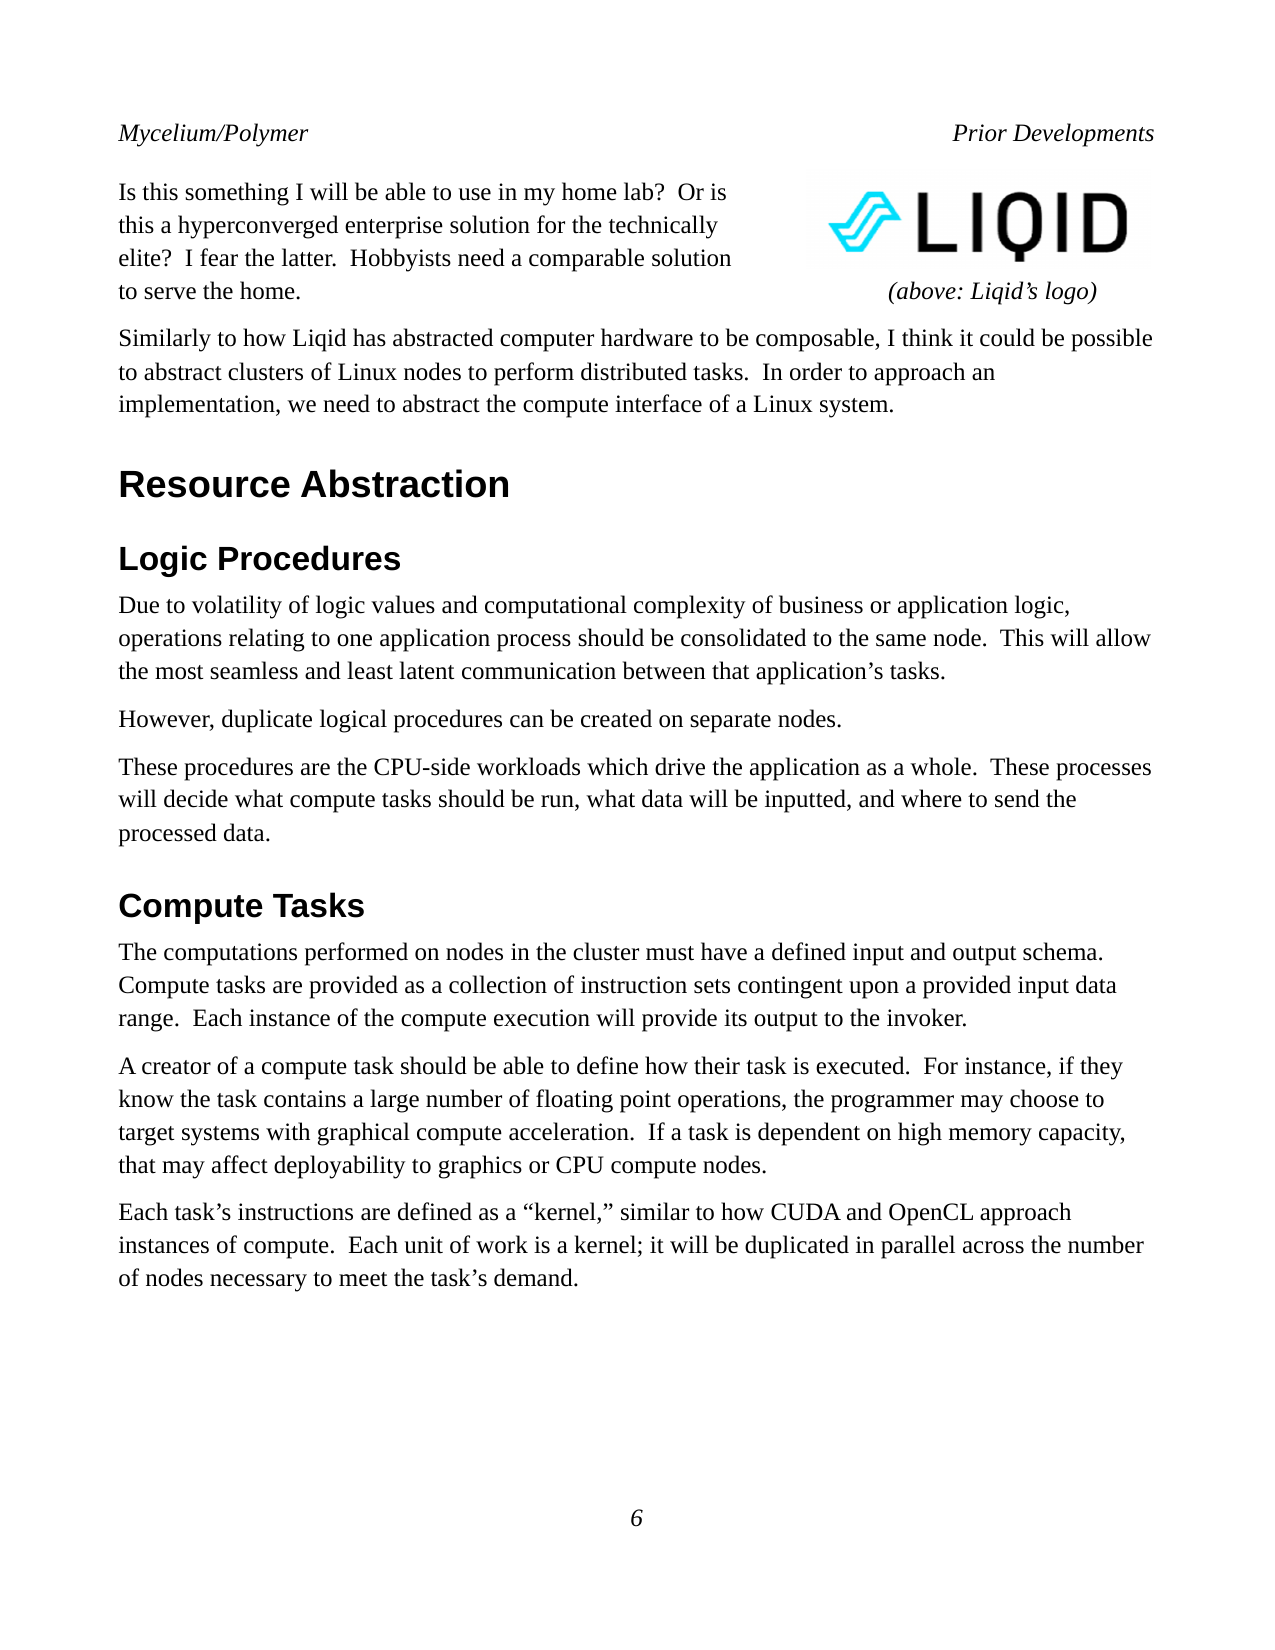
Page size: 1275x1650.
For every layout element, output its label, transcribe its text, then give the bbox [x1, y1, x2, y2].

text However, duplicate logical procedures can be created on separate nodes. [118, 704, 1157, 733]
subtitle Resource Abstraction [118, 462, 1157, 506]
text Similarly to how Liqid has abstracted computer hardware to be composable, I think it could be possible to abstract clusters of Linux nodes to perform distributed tasks. In order to approach an implementation, we need to abstract the compute interface of a Linux system. [118, 323, 1157, 418]
text A creator of a compute task should be able to define how their task is executed. For instance, if they know the task contains a large number of floating point operations, the programmer may choose to target systems with graphical compute acceleration. If a task is dependent on high memory capacity, that may affect deployability to graphics or CPU compute nodes. [118, 1051, 1157, 1179]
text Due to volatility of logic values and computational complexity of business or application logic, operations relating to one application process should be consolidated to the same node. This will allow the most seamless and least latent communication between that application’s tasks. [118, 590, 1157, 685]
picture [830, 169, 1152, 269]
subtitle Compute Tasks [118, 886, 1157, 925]
text Each task’s instructions are defined as a “kernel,” similar to how CUDA and OpenCL approach instances of compute. Each unit of work is a kernel; it will be duplicated in parallel across the number of nodes necessary to meet the task’s demand. [118, 1197, 1157, 1292]
subtitle Logic Procedures [118, 539, 1157, 578]
text Is this something I will be able to use in my home lab? Or is this a hyperconverged enterprise solution for the technically elite? I fear the latter. Hobbyists need a comparable solution to serve the home. (above: Liqid’s logo) [118, 177, 1157, 305]
text These procedures are the CPU-side workloads which drive the application as a whole. These processes will decide what compute tasks should be run, what data will be inputted, and where to send the processed data. [118, 752, 1157, 846]
text The computations performed on nodes in the cluster must have a defined input and output schema. Compute tasks are provided as a collection of instruction sets contingent upon a provided input data range. Each instance of the compute execution will provide its output to the invoker. [118, 937, 1157, 1032]
